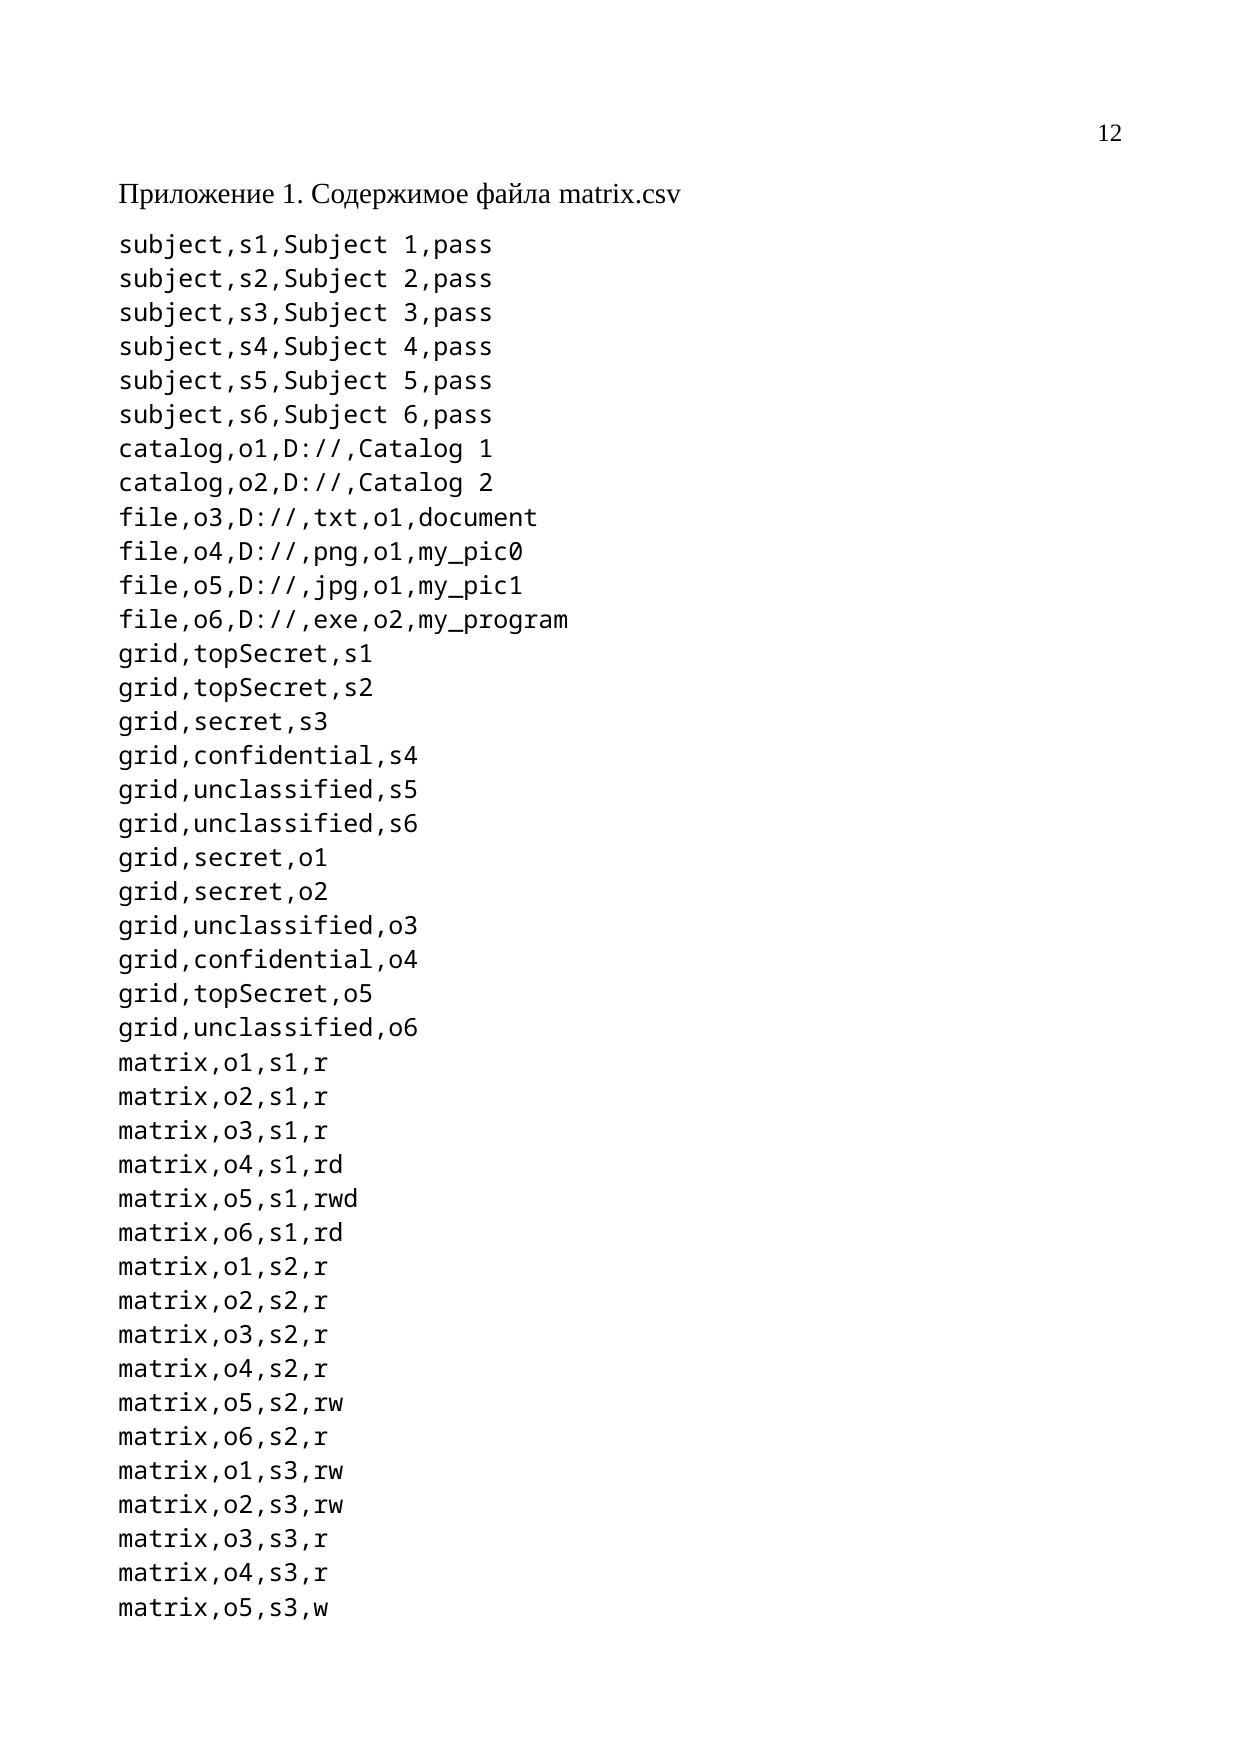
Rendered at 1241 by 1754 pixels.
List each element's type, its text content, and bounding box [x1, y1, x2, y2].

text file,o4,D://,png,o1,my_pic0 [118, 533, 1122, 567]
text matrix,o5,s1,rwd [118, 1180, 1122, 1214]
text matrix,o5,s2,rw [118, 1385, 1122, 1419]
text matrix,o6,s1,rd [118, 1214, 1122, 1248]
text grid,secret,s3 [118, 703, 1122, 738]
text file,o3,D://,txt,o1,document [118, 499, 1122, 533]
text matrix,o3,s2,r [118, 1317, 1122, 1351]
text grid,topSecret,o5 [118, 976, 1122, 1010]
text file,o6,D://,exe,o2,my_program [118, 601, 1122, 635]
text grid,unclassified,o6 [118, 1010, 1122, 1044]
text grid,unclassified,s5 [118, 772, 1122, 806]
text matrix,o6,s2,r [118, 1419, 1122, 1453]
text catalog,o2,D://,Catalog 2 [118, 465, 1122, 499]
text matrix,o2,s2,r [118, 1283, 1122, 1317]
text subject,s1,Subject 1,pass [118, 227, 1122, 261]
text matrix,o2,s1,r [118, 1078, 1122, 1112]
text matrix,o5,s3,w [118, 1589, 1122, 1623]
text grid,topSecret,s2 [118, 669, 1122, 703]
text grid,secret,o2 [118, 874, 1122, 908]
text Приложение 1. Содержимое файла matrix.csv [118, 176, 1122, 210]
text matrix,o2,s3,rw [118, 1487, 1122, 1521]
text subject,s3,Subject 3,pass [118, 295, 1122, 329]
text matrix,o3,s3,r [118, 1521, 1122, 1555]
text subject,s2,Subject 2,pass [118, 261, 1122, 295]
text subject,s6,Subject 6,pass [118, 397, 1122, 431]
text file,o5,D://,jpg,o1,my_pic1 [118, 567, 1122, 601]
text matrix,o4,s2,r [118, 1351, 1122, 1385]
text matrix,o3,s1,r [118, 1112, 1122, 1146]
text matrix,o1,s1,r [118, 1044, 1122, 1078]
text catalog,o1,D://,Catalog 1 [118, 431, 1122, 465]
text grid,topSecret,s1 [118, 635, 1122, 669]
text grid,secret,o1 [118, 840, 1122, 874]
text matrix,o4,s3,r [118, 1555, 1122, 1589]
text grid,unclassified,s6 [118, 806, 1122, 840]
text subject,s5,Subject 5,pass [118, 363, 1122, 397]
text grid,confidential,o4 [118, 942, 1122, 976]
text matrix,o1,s2,r [118, 1248, 1122, 1283]
text matrix,o1,s3,rw [118, 1453, 1122, 1487]
text subject,s4,Subject 4,pass [118, 329, 1122, 363]
text matrix,o4,s1,rd [118, 1146, 1122, 1180]
text grid,confidential,s4 [118, 738, 1122, 772]
text grid,unclassified,o3 [118, 908, 1122, 942]
